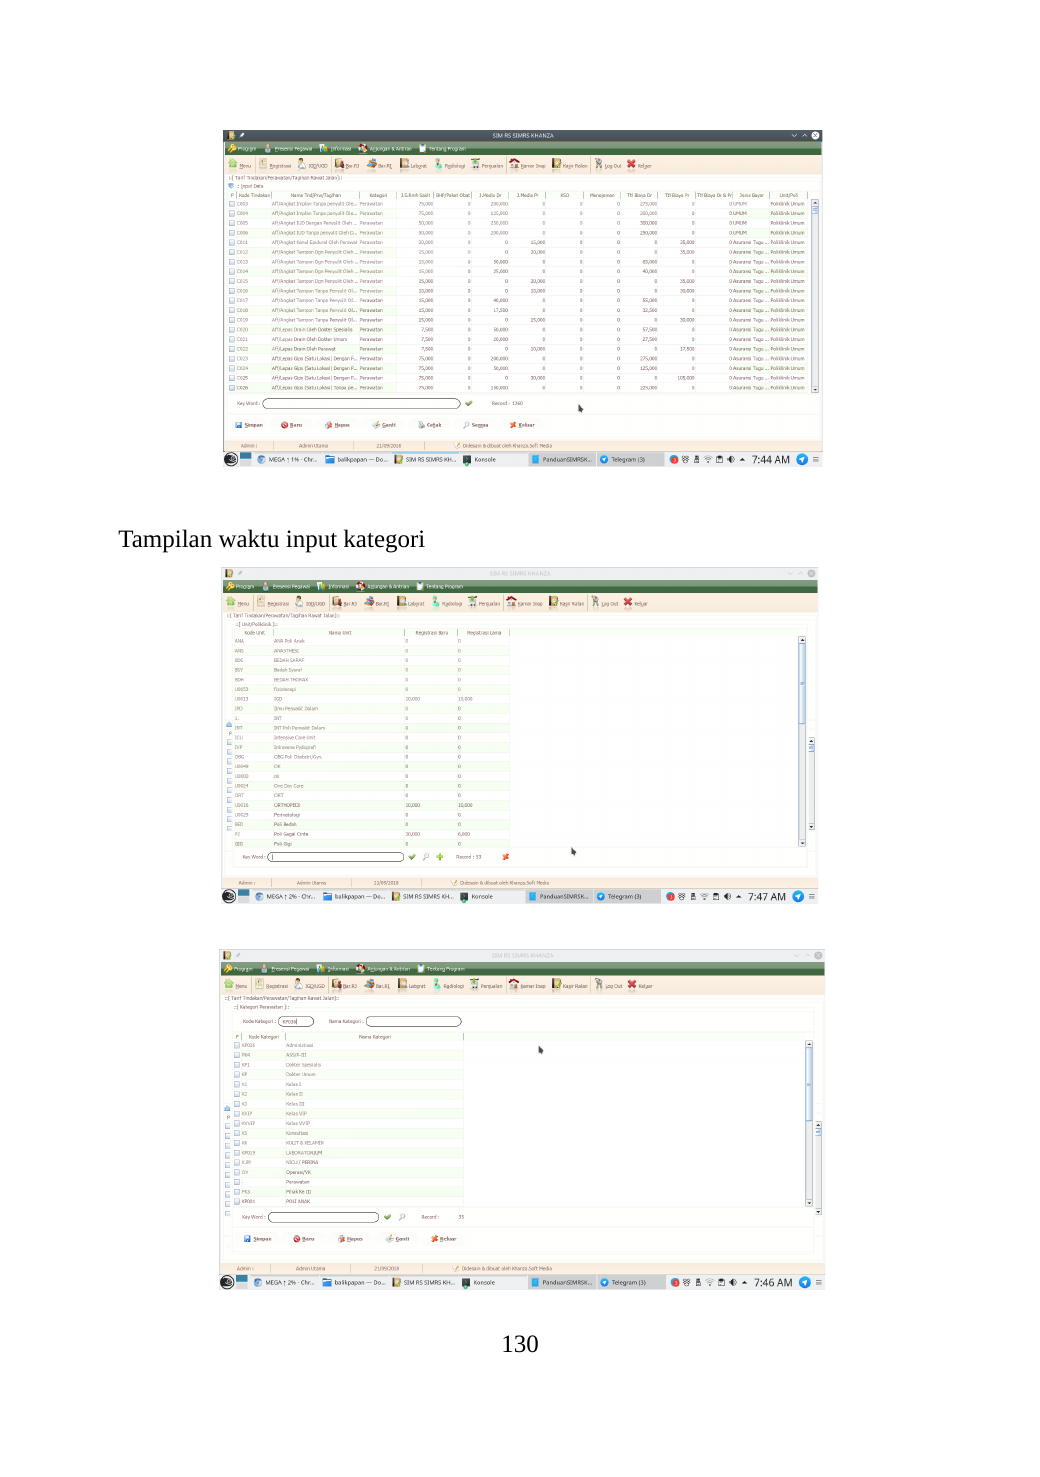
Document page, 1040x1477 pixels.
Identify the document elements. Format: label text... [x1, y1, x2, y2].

picture [219, 949, 826, 1290]
text Tampilan waktu input kategori [118, 524, 921, 553]
picture [223, 130, 823, 467]
picture [221, 567, 819, 904]
